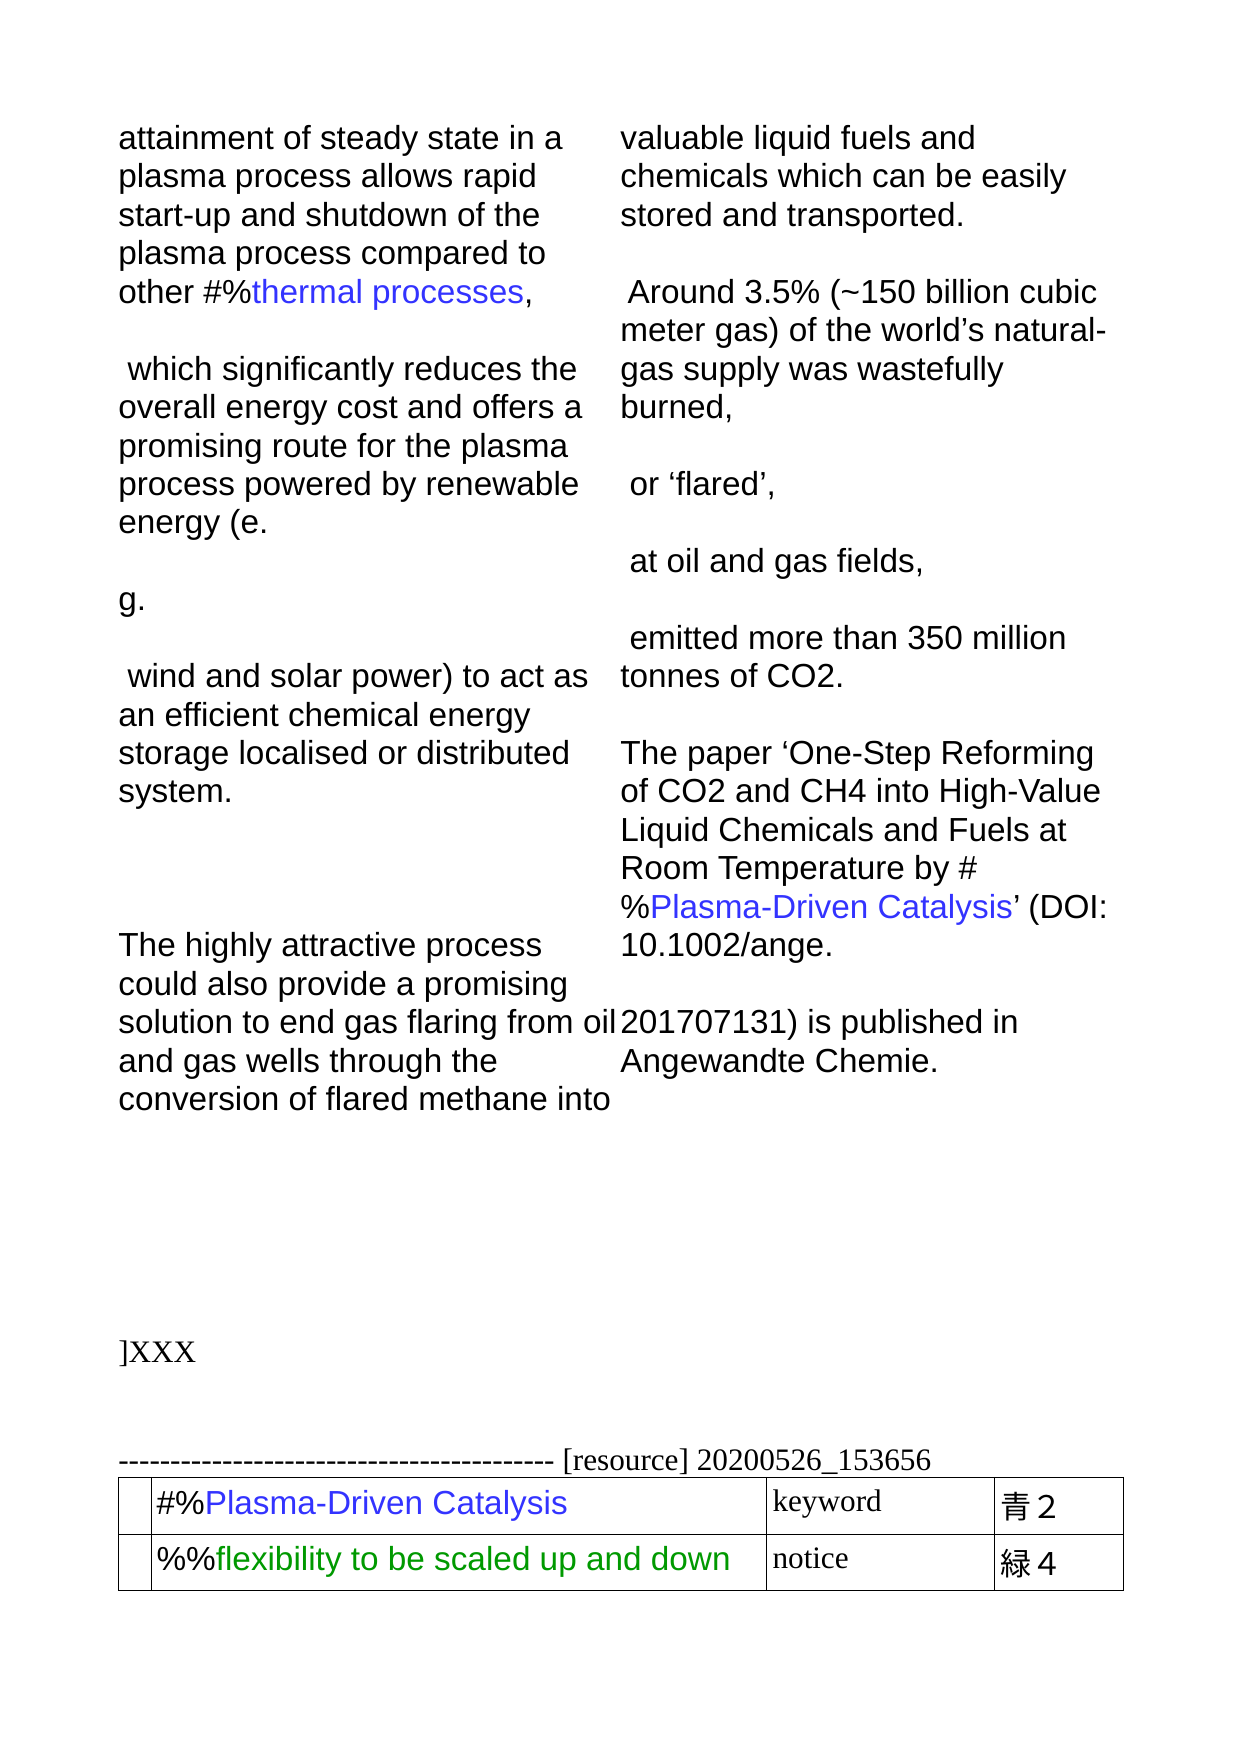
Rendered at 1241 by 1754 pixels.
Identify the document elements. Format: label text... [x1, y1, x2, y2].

text ]XXX [118, 1333, 1122, 1369]
text at oil and gas fields, [620, 541, 1122, 579]
text ------------------------------------------ [resource] 20200526_153656 [118, 1441, 1122, 1477]
table_cell 緑４ [995, 1535, 1123, 1590]
table_cell notice [767, 1535, 994, 1590]
table_header #%Plasma-Driven Catalysis [152, 1478, 766, 1534]
text or ‘flared’, [620, 464, 1122, 502]
text The highly attractive process could also provide a promising solution to end gas flaring from oil and gas wells through the conversion of flared methane into [118, 925, 620, 1117]
table_header 青２ [995, 1478, 1123, 1534]
text 201707131) is published in Angewandte Chemie. [620, 1002, 1122, 1079]
table_cell [119, 1535, 151, 1590]
text The paper ‘One-Step Reforming of CO2 and CH4 into High-Value Liquid Chemicals and Fuels at Room Temperature by #%Plasma-Driven Catalysis’ (DOI: 10.1002/ange. [620, 733, 1122, 964]
text g. [118, 579, 620, 618]
text attainment of steady state in a plasma process allows rapid start-up and shutdown of the plasma process compared to other #%thermal processes, [118, 118, 620, 310]
table_header keyword [767, 1478, 994, 1534]
text Around 3.5% (~150 billion cubic meter gas) of the world’s natural-gas supply was wastefully burned, [620, 272, 1122, 426]
text valuable liquid fuels and chemicals which can be easily stored and transported. [620, 118, 1122, 233]
text emitted more than 350 million tonnes of CO2. [620, 618, 1122, 695]
text wind and solar power) to act as an efficient chemical energy storage localised or distributed system. [118, 656, 620, 810]
table_cell %%flexibility to be scaled up and down [152, 1535, 766, 1590]
text which significantly reduces the overall energy cost and offers a promising route for the plasma process powered by renewable energy (e. [118, 349, 620, 541]
table_header [119, 1478, 151, 1534]
